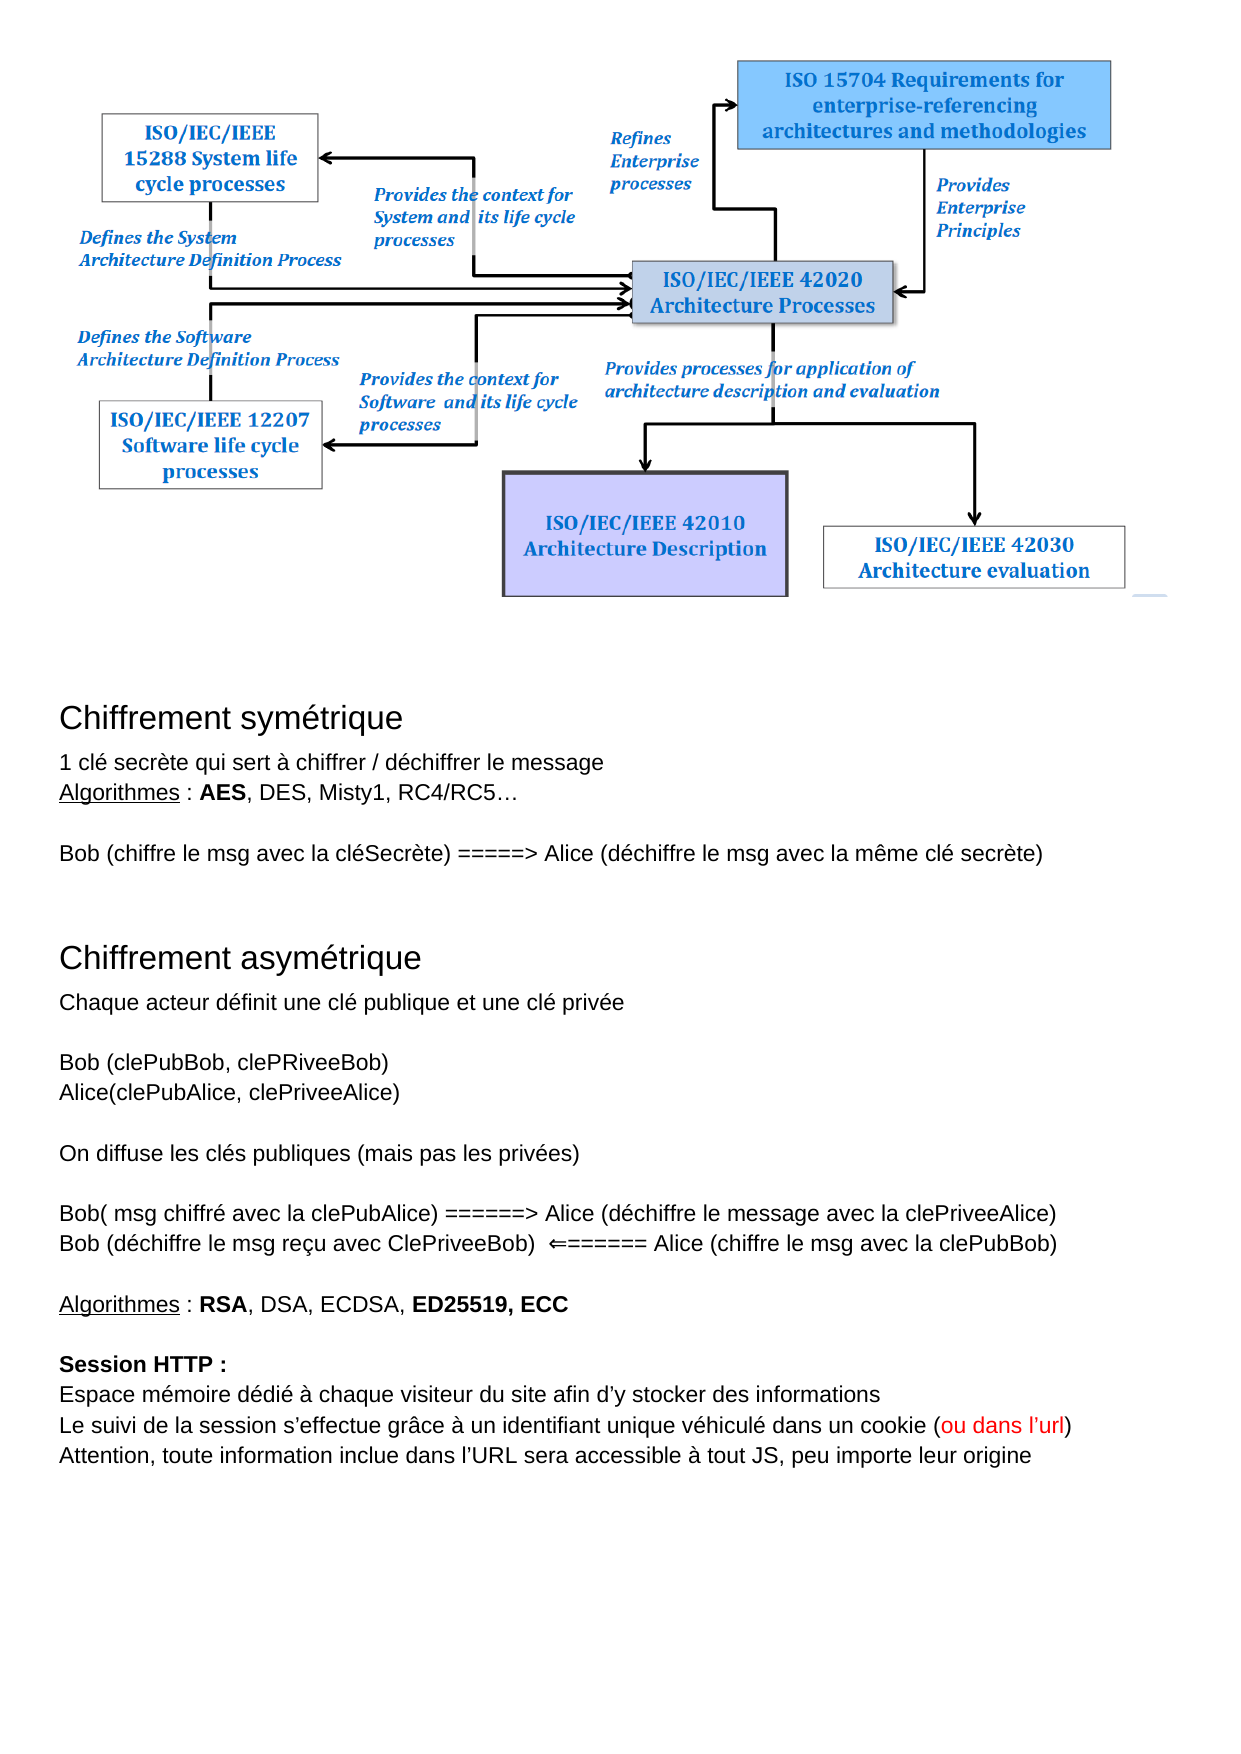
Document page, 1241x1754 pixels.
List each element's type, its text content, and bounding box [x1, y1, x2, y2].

text Session HTTP : [59, 1351, 1181, 1377]
text Le suivi de la session s’effectue grâce à un identifiant unique véhiculé dans un cookie (ou dans l’url) [59, 1412, 1181, 1438]
text Bob (clePubBob, clePRiveeBob) [59, 1049, 1181, 1075]
subtitle Chiffrement asymétrique [59, 938, 1181, 976]
text Bob (déchiffre le msg reçu avec ClePriveeBob) ⇐====== Alice (chiffre le msg avec la clePubBob) [59, 1230, 1181, 1257]
text Alice(clePubAlice, clePriveeAlice) [59, 1079, 1181, 1106]
text Chaque acteur définit une clé publique et une clé privée [59, 989, 1181, 1015]
text 1 clé secrète qui sert à chiffrer / déchiffrer le message Algorithmes : AES, DES, Misty1, RC4/RC5… [59, 749, 1181, 806]
text Espace mémoire dédié à chaque visiteur du site afin d’y stocker des informations [59, 1381, 1181, 1408]
text Algorithmes : RSA, DSA, ECDSA, ED25519, ECC [59, 1291, 1181, 1317]
picture [58, 58, 1182, 597]
text Bob( msg chiffré avec la clePubAlice) ======> Alice (déchiffre le message avec la clePriveeAlice) [59, 1200, 1181, 1226]
text Bob (chiffre le msg avec la cléSecrète) =====> Alice (déchiffre le msg avec la même clé secrète) [59, 840, 1181, 866]
text Attention, toute information inclue dans l’URL sera accessible à tout JS, peu importe leur origine [59, 1442, 1181, 1468]
text On diffuse les clés publiques (mais pas les privées) [59, 1140, 1181, 1166]
subtitle Chiffrement symétrique [59, 698, 1181, 737]
